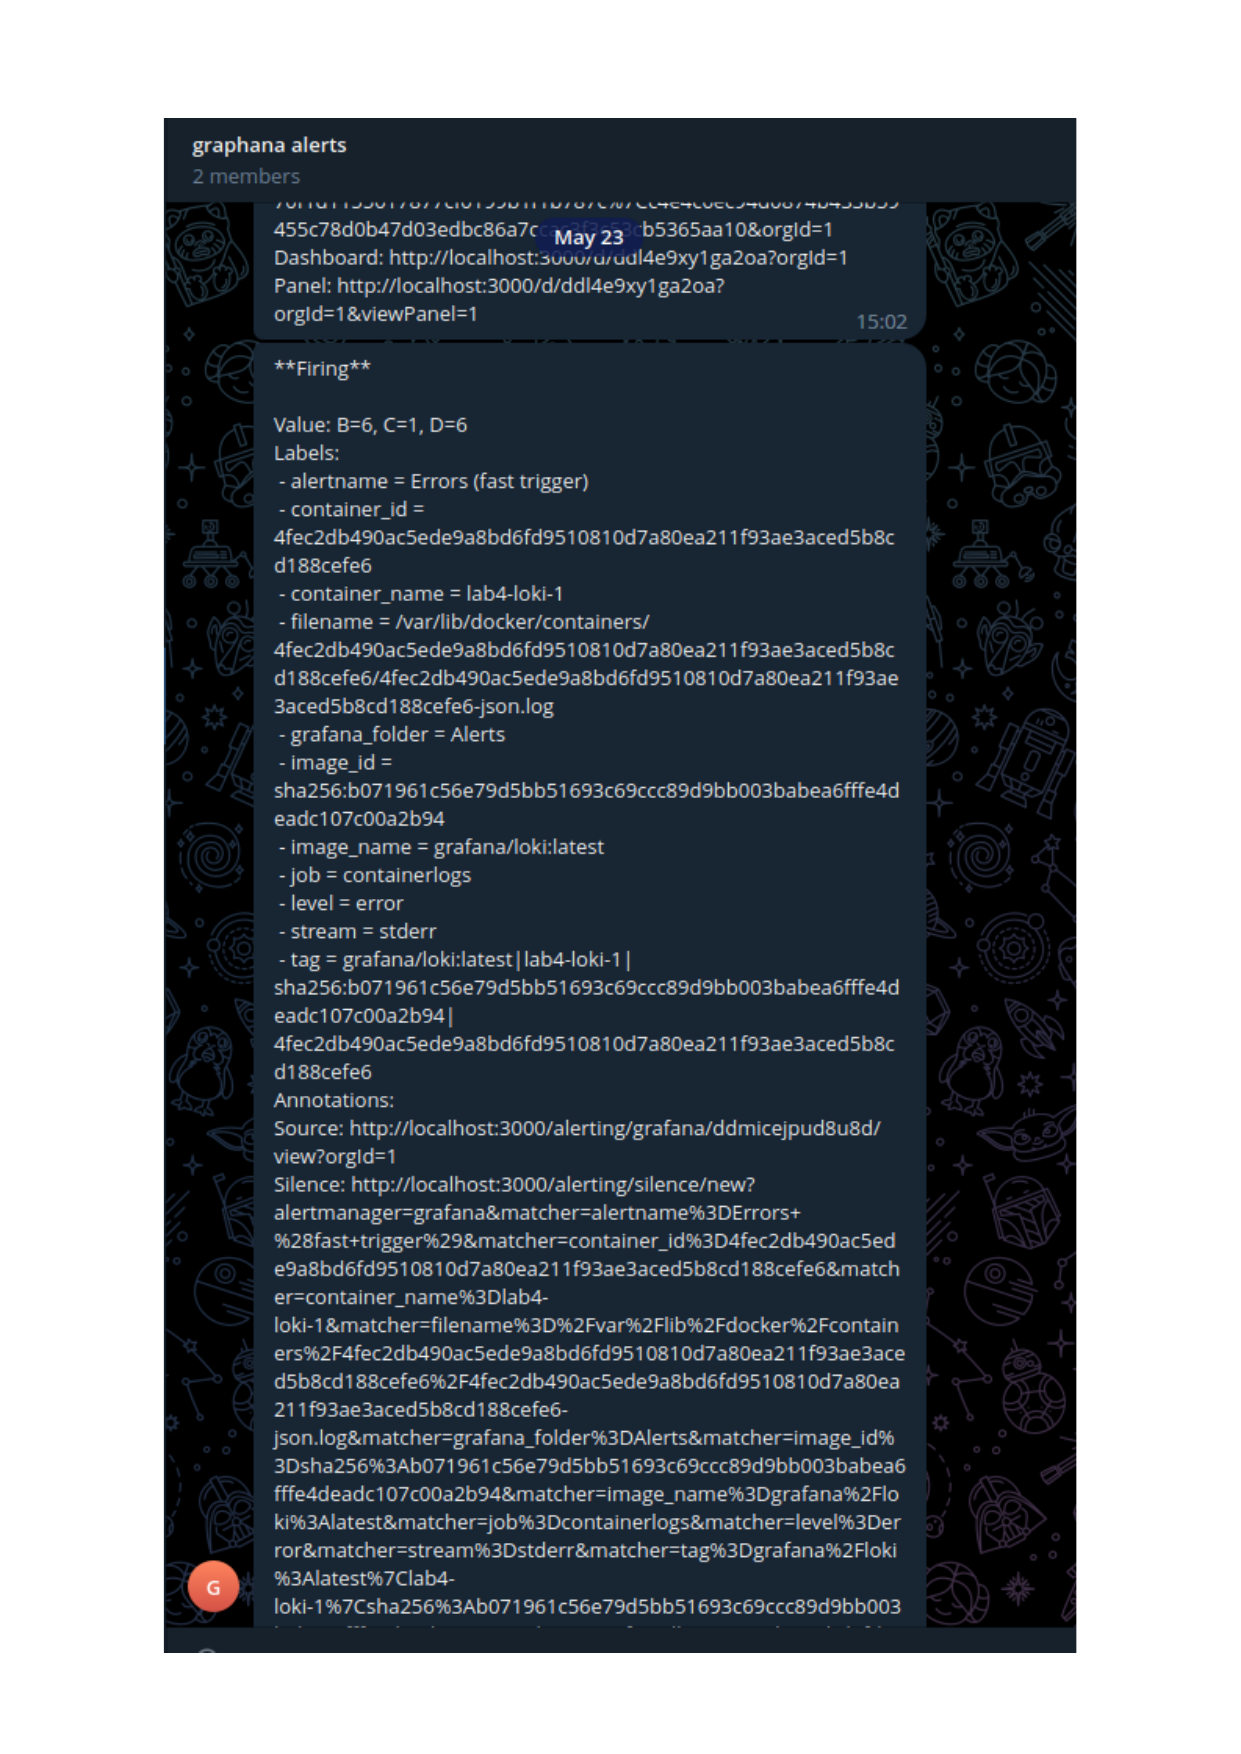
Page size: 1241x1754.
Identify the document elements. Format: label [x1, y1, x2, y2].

picture [163, 118, 1077, 1653]
